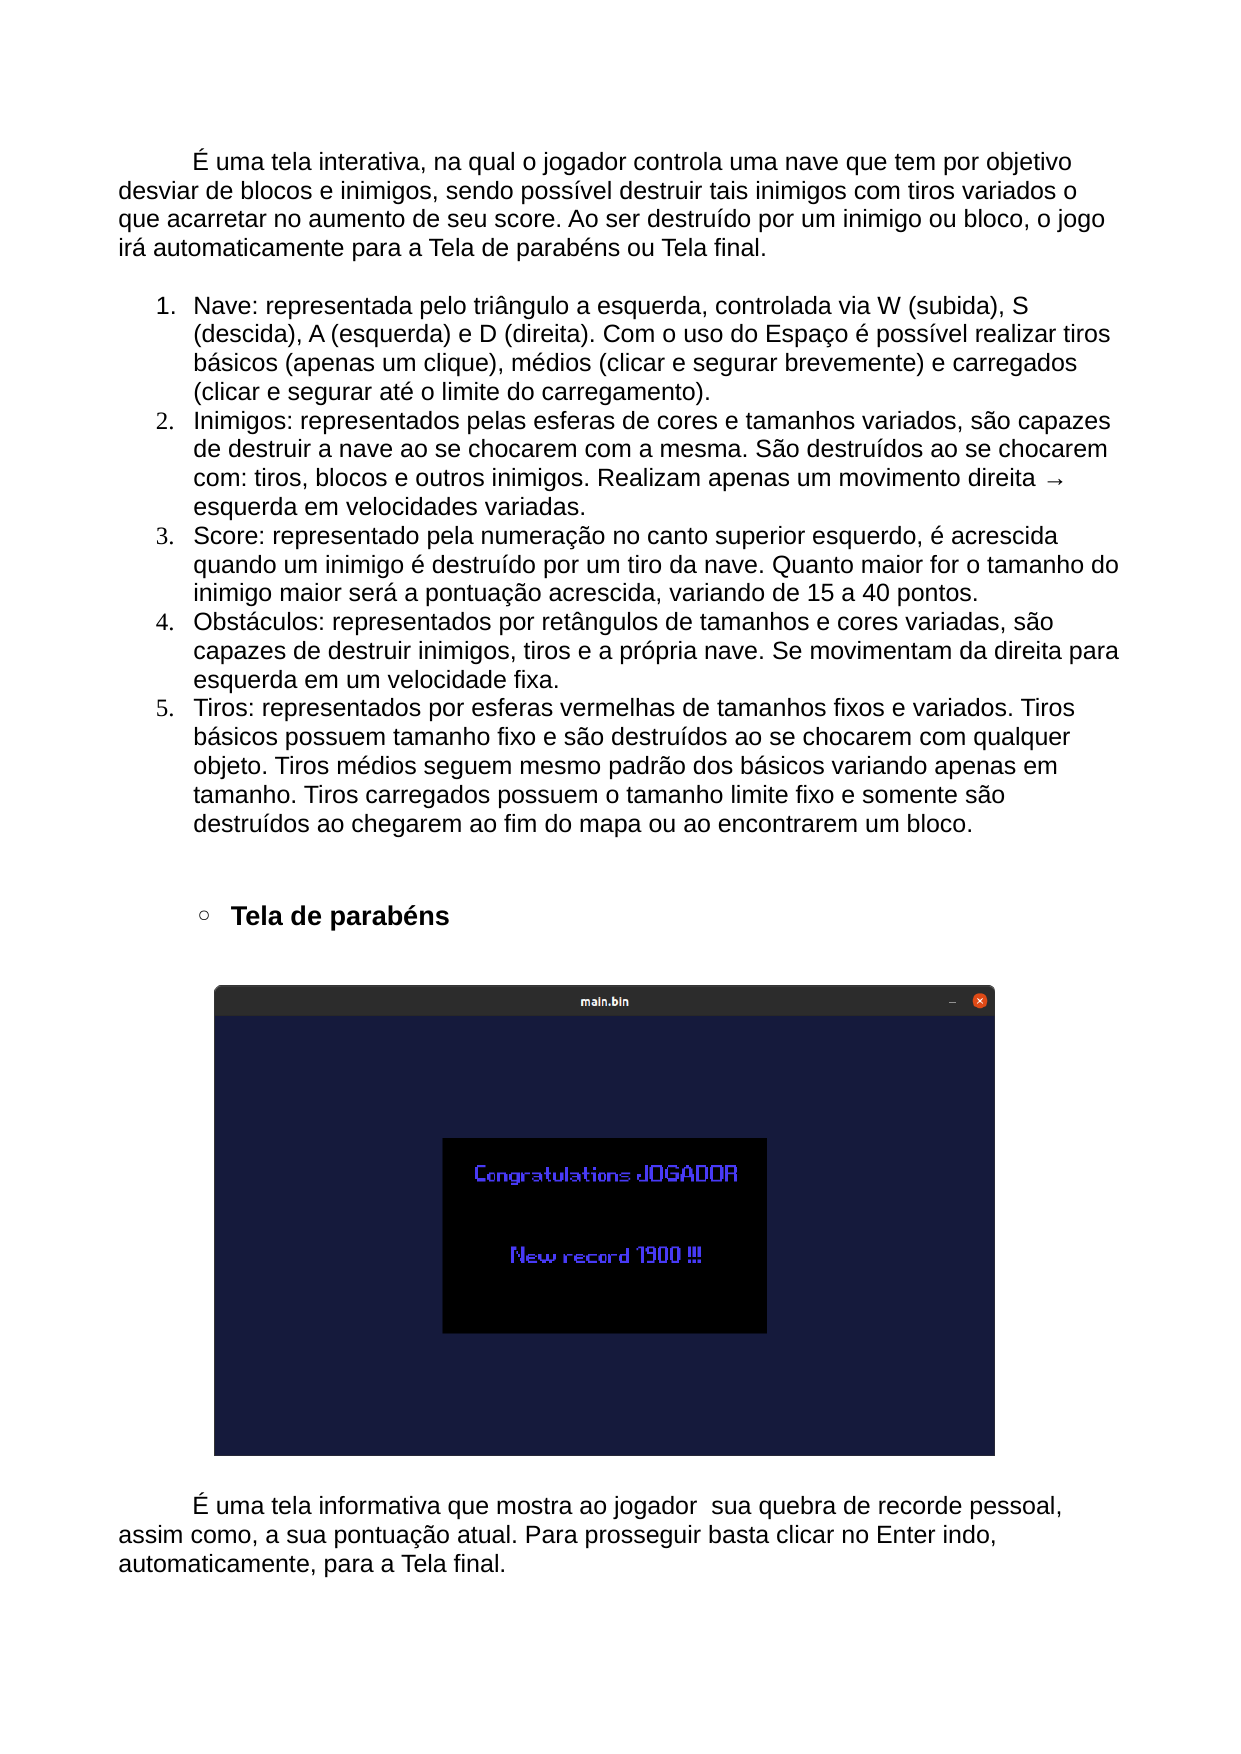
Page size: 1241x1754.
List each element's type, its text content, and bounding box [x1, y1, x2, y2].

list Tiros: representados por esferas vermelhas de tamanhos fixos e variados. Tiros básicos possuem tamanho fixo e são destruídos ao se chocarem com qualquer objeto. Tiros médios seguem mesmo padrão dos básicos variando apenas em tamanho. Tiros carregados possuem o tamanho limite fixo e somente são destruídos ao chegarem ao fim do mapa ou ao encontrarem um bloco. [156, 693, 1122, 837]
list Nave: representada pelo triângulo a esquerda, controlada via W (subida), S (descida), A (esquerda) e D (direita). Com o uso do Espaço é possível realizar tiros básicos (apenas um clique), médios (clicar e segurar brevemente) e carregados (clicar e segurar até o limite do carregamento). [156, 291, 1122, 406]
list Tela de parabéns [193, 900, 1122, 931]
text É uma tela informativa que mostra ao jogador sua quebra de recorde pessoal, assim como, a sua pontuação atual. Para prosseguir basta clicar no Enter indo, automaticamente, para a Tela final. [118, 1491, 1122, 1577]
list Obstáculos: representados por retângulos de tamanhos e cores variadas, são capazes de destruir inimigos, tiros e a própria nave. Se movimentam da direita para esquerda em um velocidade fixa. [156, 607, 1122, 693]
list Inimigos: representados pelas esferas de cores e tamanhos variados, são capazes de destruir a nave ao se chocarem com a mesma. São destruídos ao se chocarem com: tiros, blocos e outros inimigos. Realizam apenas um movimento direita → esquerda em velocidades variadas. [156, 406, 1122, 521]
picture [214, 985, 995, 1456]
list Score: representado pela numeração no canto superior esquerdo, é acrescida quando um inimigo é destruído por um tiro da nave. Quanto maior for o tamanho do inimigo maior será a pontuação acrescida, variando de 15 a 40 pontos. [156, 521, 1122, 607]
text É uma tela interativa, na qual o jogador controla uma nave que tem por objetivo desviar de blocos e inimigos, sendo possível destruir tais inimigos com tiros variados o que acarretar no aumento de seu score. Ao ser destruído por um inimigo ou bloco, o jogo irá automaticamente para a Tela de parabéns ou Tela final. [118, 147, 1122, 262]
